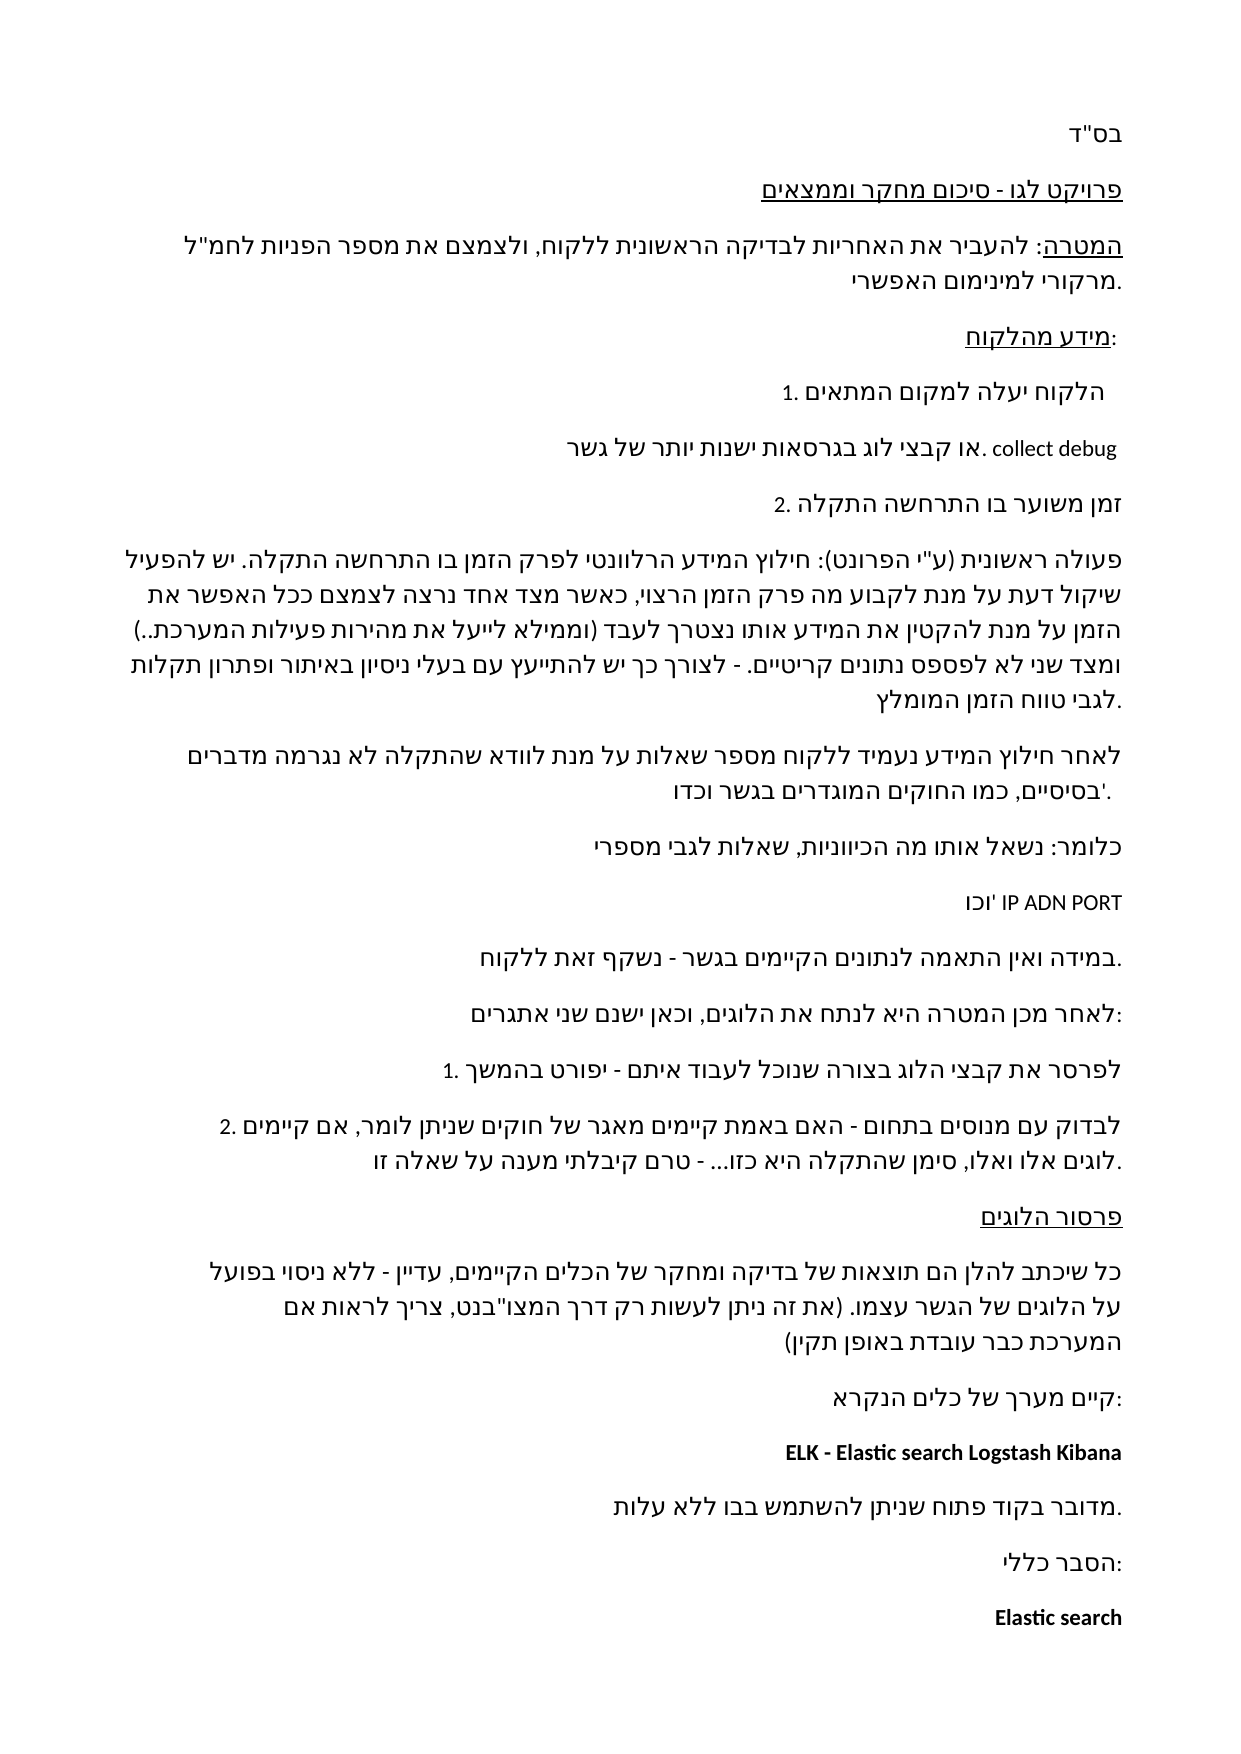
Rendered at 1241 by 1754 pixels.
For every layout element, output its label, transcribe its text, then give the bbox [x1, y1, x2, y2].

text קיים מערך של כלים הנקרא: [193, 1382, 1122, 1413]
text ELK - Elastic search Logstash Kibana [193, 1438, 1122, 1466]
text מידע מהלקוח: [118, 321, 1122, 351]
text 1. הלקוח יעלה למקום המתאים [118, 376, 1122, 407]
text לאחר חילוץ המידע נעמיד ללקוח מספר שאלות על מנת לוודא שהתקלה לא נגרמה מדברים בסיסיים, כמו החוקים המוגדרים בגשר וכדו'. [118, 740, 1122, 805]
text פרסור הלוגים [193, 1201, 1122, 1231]
text בס"ד [118, 118, 1122, 149]
text כלומר: נשאל אותו מה הכיווניות, שאלות לגבי מספרי [193, 831, 1122, 861]
text וכו' IP ADN PORT [193, 886, 1122, 917]
text 2. לבדוק עם מנוסים בתחום - האם באמת קיימים מאגר של חוקים שניתן לומר, אם קיימים לוגים אלו ואלו, סימן שהתקלה היא כזו... - טרם קיבלתי מענה על שאלה זו. [193, 1110, 1122, 1175]
text פעולה ראשונית (ע"י הפרונט): חילוץ המידע הרלוונטי לפרק הזמן בו התרחשה התקלה. יש להפעיל שיקול דעת על מנת לקבוע מה פרק הזמן הרצוי, כאשר מצד אחד נרצה לצמצם ככל האפשר את הזמן על מנת להקטין את המידע אותו נצטרך לעבד (וממילא לייעל את מהירות פעילות המערכת..) ומצד שני לא לפספס נתונים קריטיים. - לצורך כך יש להתייעץ עם בעלי ניסיון באיתור ופתרון תקלות לגבי טווח הזמן המומלץ. [118, 544, 1122, 714]
text 2. זמן משוער בו התרחשה התקלה [118, 488, 1122, 519]
text הסבר כללי: [193, 1547, 1122, 1577]
text במידה ואין התאמה לנתונים הקיימים בגשר - נשקף זאת ללקוח. [193, 942, 1122, 973]
text 1. לפרסר את קבצי הלוג בצורה שנוכל לעבוד איתם - יפורט בהמשך [193, 1054, 1122, 1084]
text מדובר בקוד פתוח שניתן להשתמש בבו ללא עלות. [193, 1491, 1122, 1522]
text כל שיכתב להלן הם תוצאות של בדיקה ומחקר של הכלים הקיימים, עדיין - ללא ניסוי בפועל על הלוגים של הגשר עצמו. (את זה ניתן לעשות רק דרך המצו"בנט, צריך לראות אם המערכת כבר עובדת באופן תקין) [193, 1256, 1122, 1357]
text פרויקט לגו - סיכום מחקר וממצאים [118, 174, 1122, 204]
text לאחר מכן המטרה היא לנתח את הלוגים, וכאן ישנם שני אתגרים: [193, 998, 1122, 1029]
text Elastic search [193, 1603, 1122, 1631]
text או קבצי לוג בגרסאות ישנות יותר של גשר. collect debug [118, 432, 1122, 463]
text המטרה: להעביר את האחריות לבדיקה הראשונית ללקוח, ולצמצם את מספר הפניות לחמ"ל מרקורי למינימום האפשרי. [118, 230, 1122, 295]
